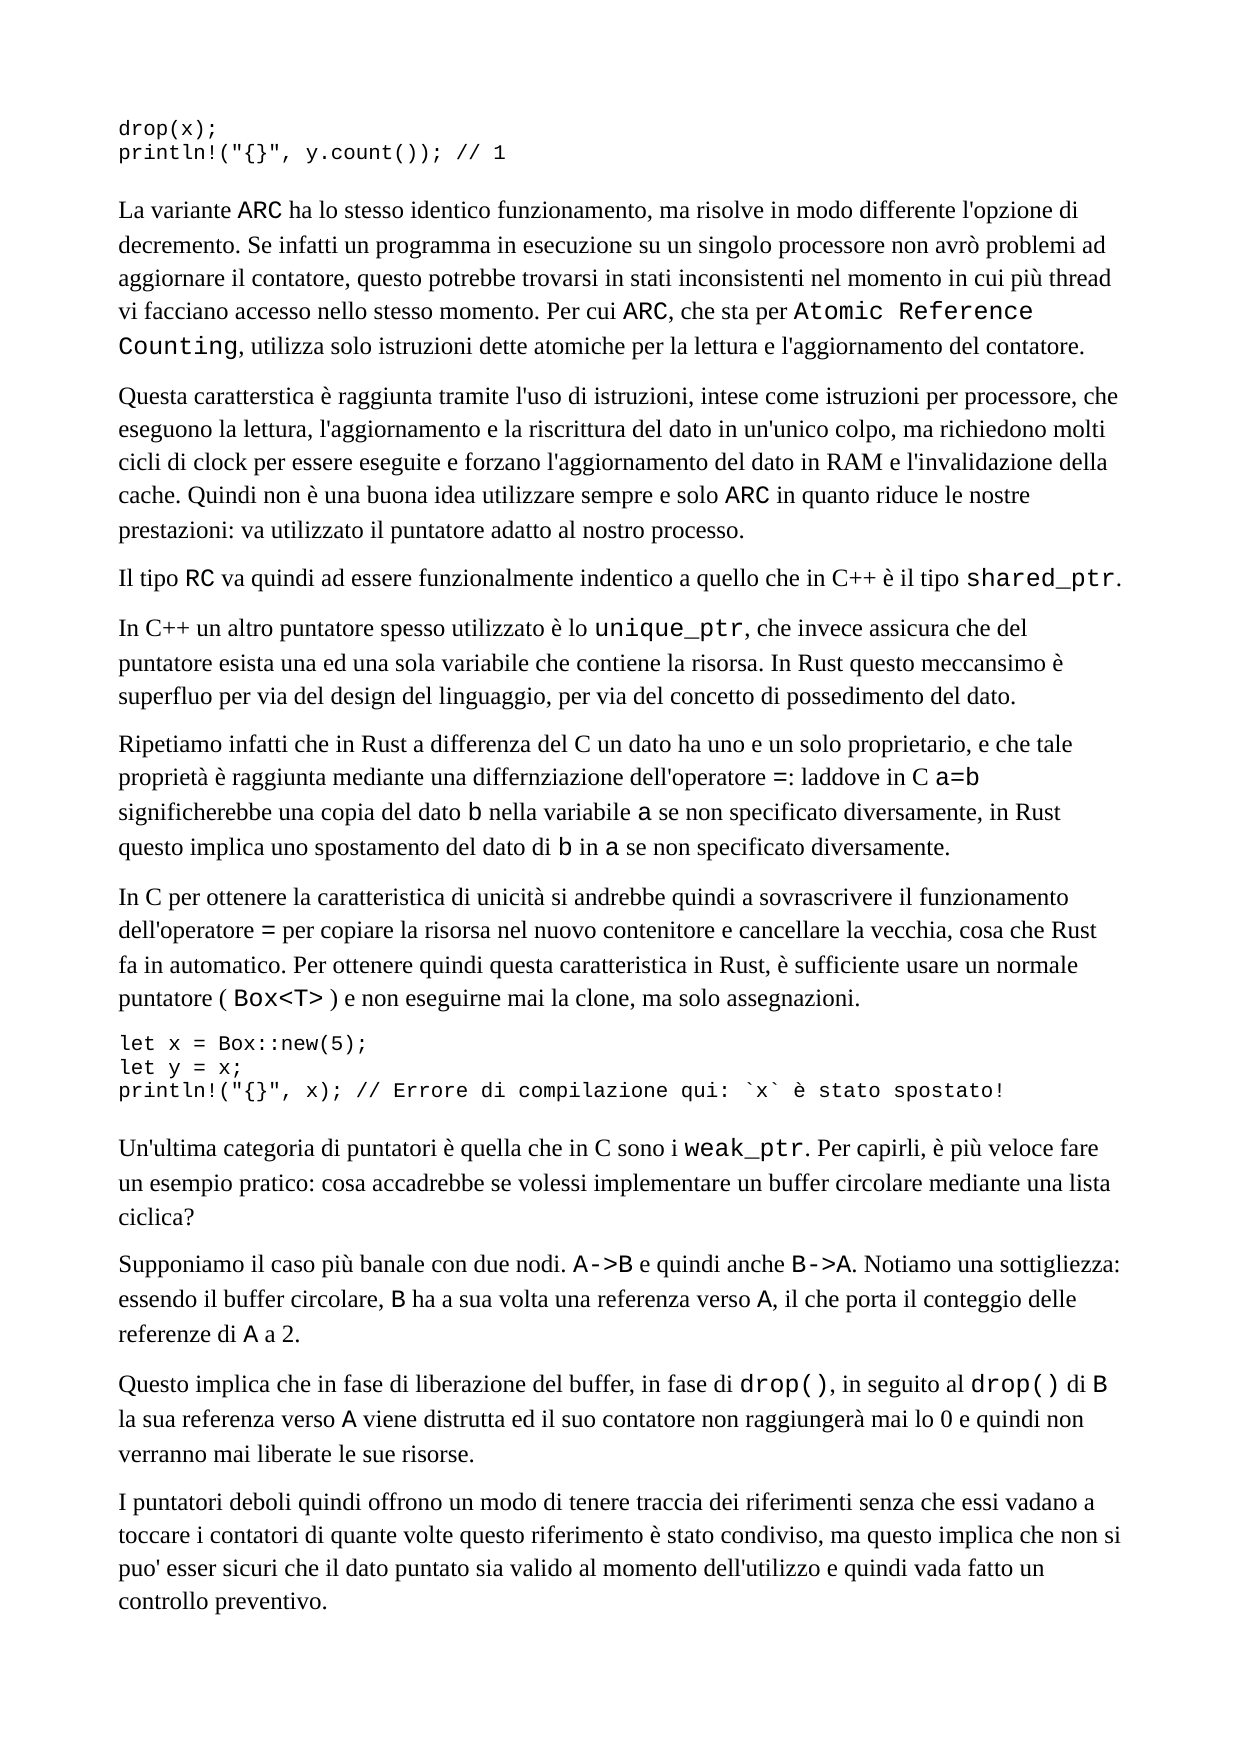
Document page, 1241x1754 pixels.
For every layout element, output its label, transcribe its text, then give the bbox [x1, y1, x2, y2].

text let y = x; [118, 1057, 1122, 1080]
text println!("{}", x); // Errore di compilazione qui: `x` è stato spostato! [118, 1080, 1122, 1104]
text La variante ARC ha lo stesso identico funzionamento, ma risolve in modo differente l'opzione di decremento. Se infatti un programma in esecuzione su un singolo processore non avrò problemi ad aggiornare il contatore, questo potrebbe trovarsi in stati inconsistenti nel momento in cui più thread vi facciano accesso nello stesso momento. Per cui ARC, che sta per Atomic Reference Counting, utilizza solo istruzioni dette atomiche per la lettura e l'aggiornamento del contatore. [118, 195, 1122, 362]
text Supponiamo il caso più banale con due nodi. A->B e quindi anche B->A. Notiamo una sottigliezza: essendo il buffer circolare, B ha a sua volta una referenza verso A, il che porta il conteggio delle referenze di A a 2. [118, 1249, 1122, 1350]
text Ripetiamo infatti che in Rust a differenza del C un dato ha uno e un solo proprietario, e che tale proprietà è raggiunta mediante una differnziazione dell'operatore =: laddove in C a=b significherebbe una copia del dato b nella variabile a se non specificato diversamente, in Rust questo implica uno spostamento del dato di b in a se non specificato diversamente. [118, 729, 1122, 863]
text drop(x); [118, 118, 1122, 142]
text Il tipo RC va quindi ad essere funzionalmente indentico a quello che in C++ è il tipo shared_ptr. [118, 563, 1122, 594]
text In C per ottenere la caratteristica di unicità si andrebbe quindi a sovrascrivere il funzionamento dell'operatore = per copiare la risorsa nel nuovo contenitore e cancellare la vecchia, cosa che Rust fa in automatico. Per ottenere quindi questa caratteristica in Rust, è sufficiente usare un normale puntatore ( Box<T> ) e non eseguirne mai la clone, ma solo assegnazioni. [118, 882, 1122, 1014]
text Questo implica che in fase di liberazione del buffer, in fase di drop(), in seguito al drop() di B la sua referenza verso A viene distrutta ed il suo contatore non raggiungerà mai lo 0 e quindi non verranno mai liberate le sue risorse. [118, 1369, 1122, 1468]
text println!("{}", y.count()); // 1 [118, 142, 1122, 165]
text In C++ un altro puntatore spesso utilizzato è lo unique_ptr, che invece assicura che del puntatore esista una ed una sola variabile che contiene la risorsa. In Rust questo meccansimo è superfluo per via del design del linguaggio, per via del concetto di possedimento del dato. [118, 613, 1122, 710]
text Questa caratterstica è raggiunta tramite l'uso di istruzioni, intese come istruzioni per processore, che eseguono la lettura, l'aggiornamento e la riscrittura del dato in un'unico colpo, ma richiedono molti cicli di clock per essere eseguite e forzano l'aggiornamento del dato in RAM e l'invalidazione della cache. Quindi non è una buona idea utilizzare sempre e solo ARC in quanto riduce le nostre prestazioni: va utilizzato il puntatore adatto al nostro processo. [118, 381, 1122, 544]
text let x = Box::new(5); [118, 1033, 1122, 1057]
text Un'ultima categoria di puntatori è quella che in C sono i weak_ptr. Per capirli, è più veloce fare un esempio pratico: cosa accadrebbe se volessi implementare un buffer circolare mediante una lista ciclica? [118, 1133, 1122, 1230]
text I puntatori deboli quindi offrono un modo di tenere traccia dei riferimenti senza che essi vadano a toccare i contatori di quante volte questo riferimento è stato condiviso, ma questo implica che non si puo' esser sicuri che il dato puntato sia valido al momento dell'utilizzo e quindi vada fatto un controllo preventivo. [118, 1487, 1122, 1615]
